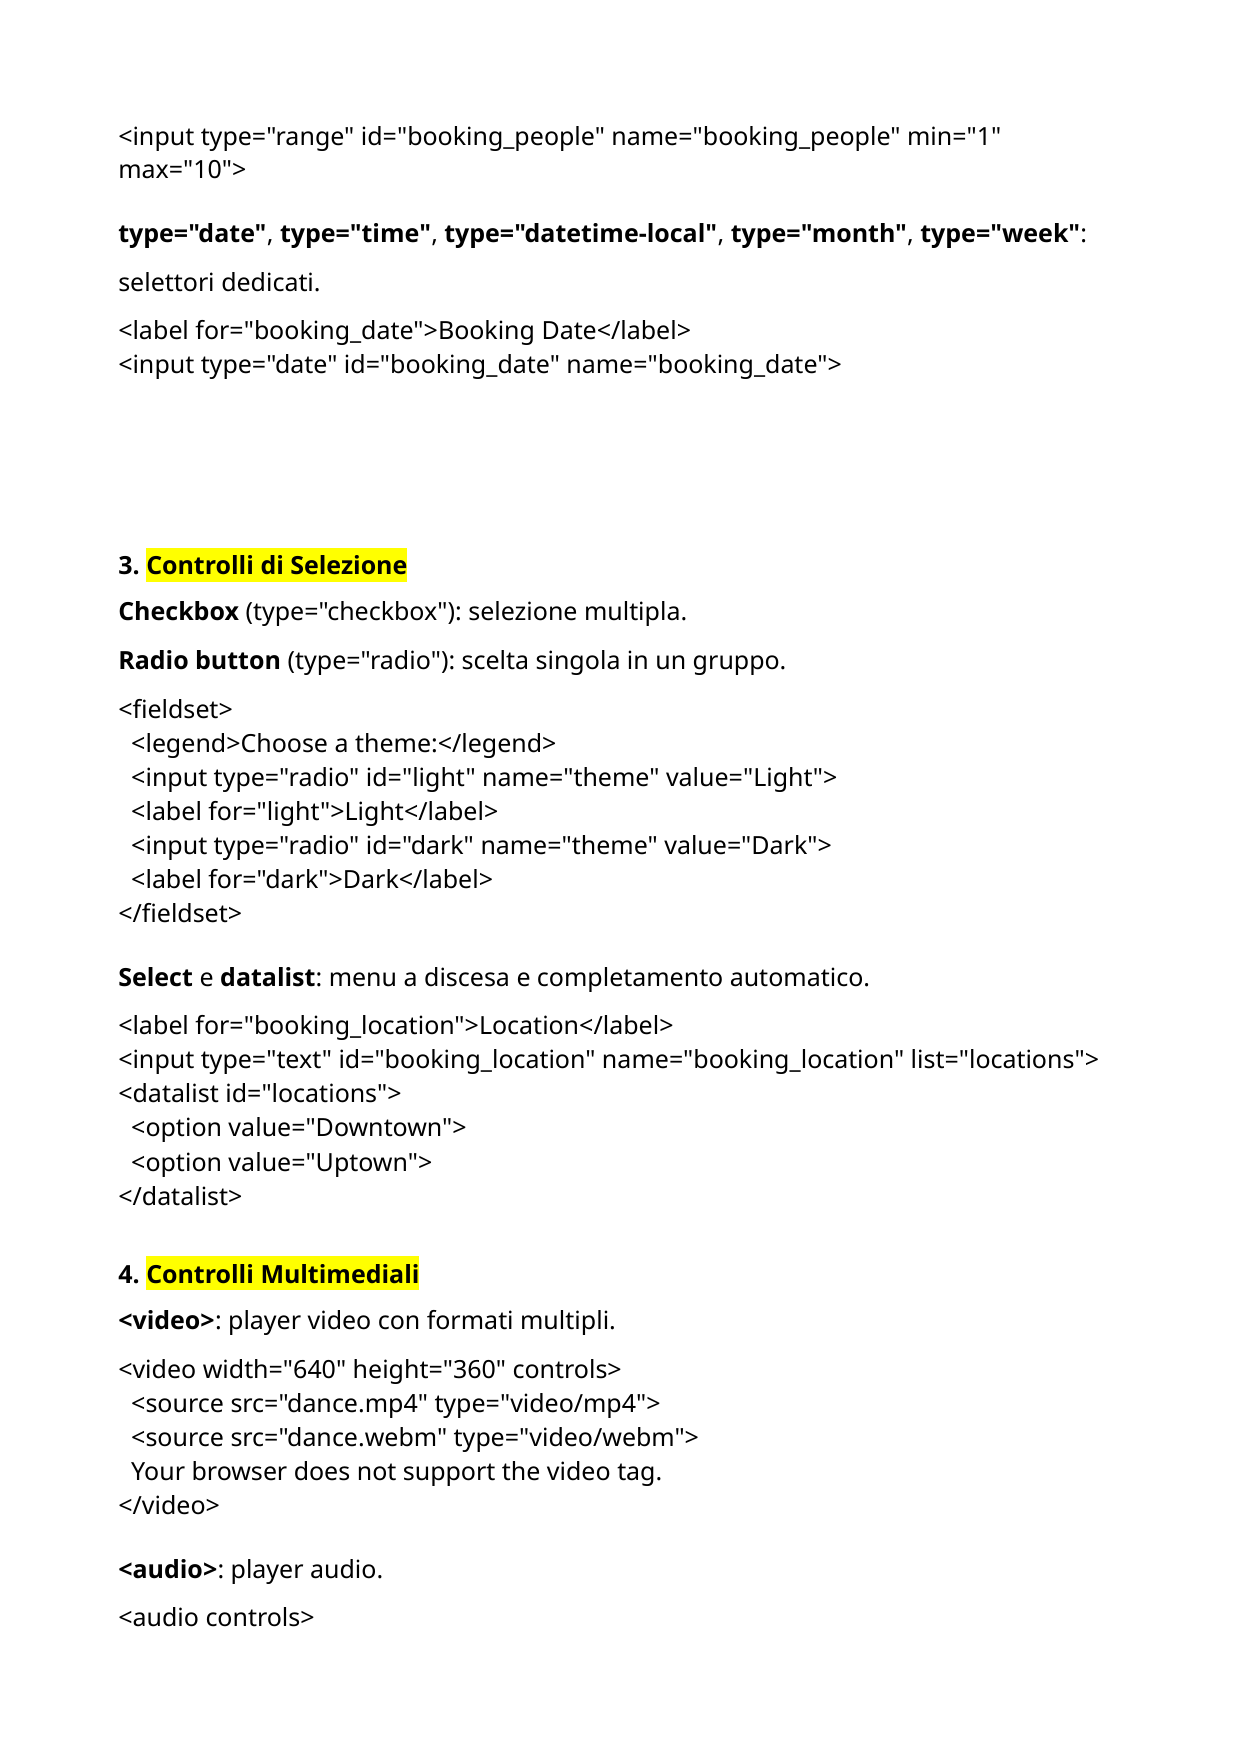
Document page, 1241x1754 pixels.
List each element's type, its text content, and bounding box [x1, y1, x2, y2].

text <datalist id="locations"> [118, 1076, 1122, 1110]
text </datalist> [118, 1178, 1122, 1212]
text </fieldset> [118, 896, 1122, 930]
text <input type="radio" id="dark" name="theme" value="Dark"> [118, 828, 1122, 862]
text <video>: player video con formati multipli. [118, 1303, 1122, 1337]
text Your browser does not support the video tag. [118, 1454, 1122, 1488]
text selettori dedicati. [118, 264, 1122, 298]
text Checkbox (type="checkbox"): selezione multipla. [118, 594, 1122, 628]
text Select e datalist: menu a discesa e completamento automatico. [118, 959, 1122, 993]
text <label for="light">Light</label> [118, 793, 1122, 828]
text <source src="dance.mp4" type="video/mp4"> [118, 1386, 1122, 1420]
text <input type="radio" id="light" name="theme" value="Light"> [118, 759, 1122, 793]
subtitle 3. Controlli di Selezione [118, 547, 1122, 582]
text <audio controls> [118, 1600, 1122, 1634]
text <option value="Uptown"> [118, 1144, 1122, 1178]
text <input type="range" id="booking_people" name="booking_people" min="1" max="10"> [118, 118, 1122, 186]
text <option value="Downtown"> [118, 1110, 1122, 1144]
text <source src="dance.webm" type="video/webm"> [118, 1420, 1122, 1454]
text <input type="text" id="booking_location" name="booking_location" list="locations"> [118, 1042, 1122, 1076]
text <label for="dark">Dark</label> [118, 862, 1122, 896]
subtitle 4. Controlli Multimediali [118, 1256, 1122, 1290]
text <label for="booking_date">Booking Date</label> [118, 313, 1122, 347]
text </video> [118, 1488, 1122, 1522]
text type="date", type="time", type="datetime-local", type="month", type="week": [118, 216, 1122, 250]
text <audio>: player audio. [118, 1551, 1122, 1585]
text <input type="date" id="booking_date" name="booking_date"> [118, 347, 1122, 381]
text <fieldset> [118, 691, 1122, 725]
text <legend>Choose a theme:</legend> [118, 725, 1122, 759]
text <label for="booking_location">Location</label> [118, 1008, 1122, 1042]
text <video width="640" height="360" controls> [118, 1352, 1122, 1386]
text Radio button (type="radio"): scelta singola in un gruppo. [118, 643, 1122, 677]
